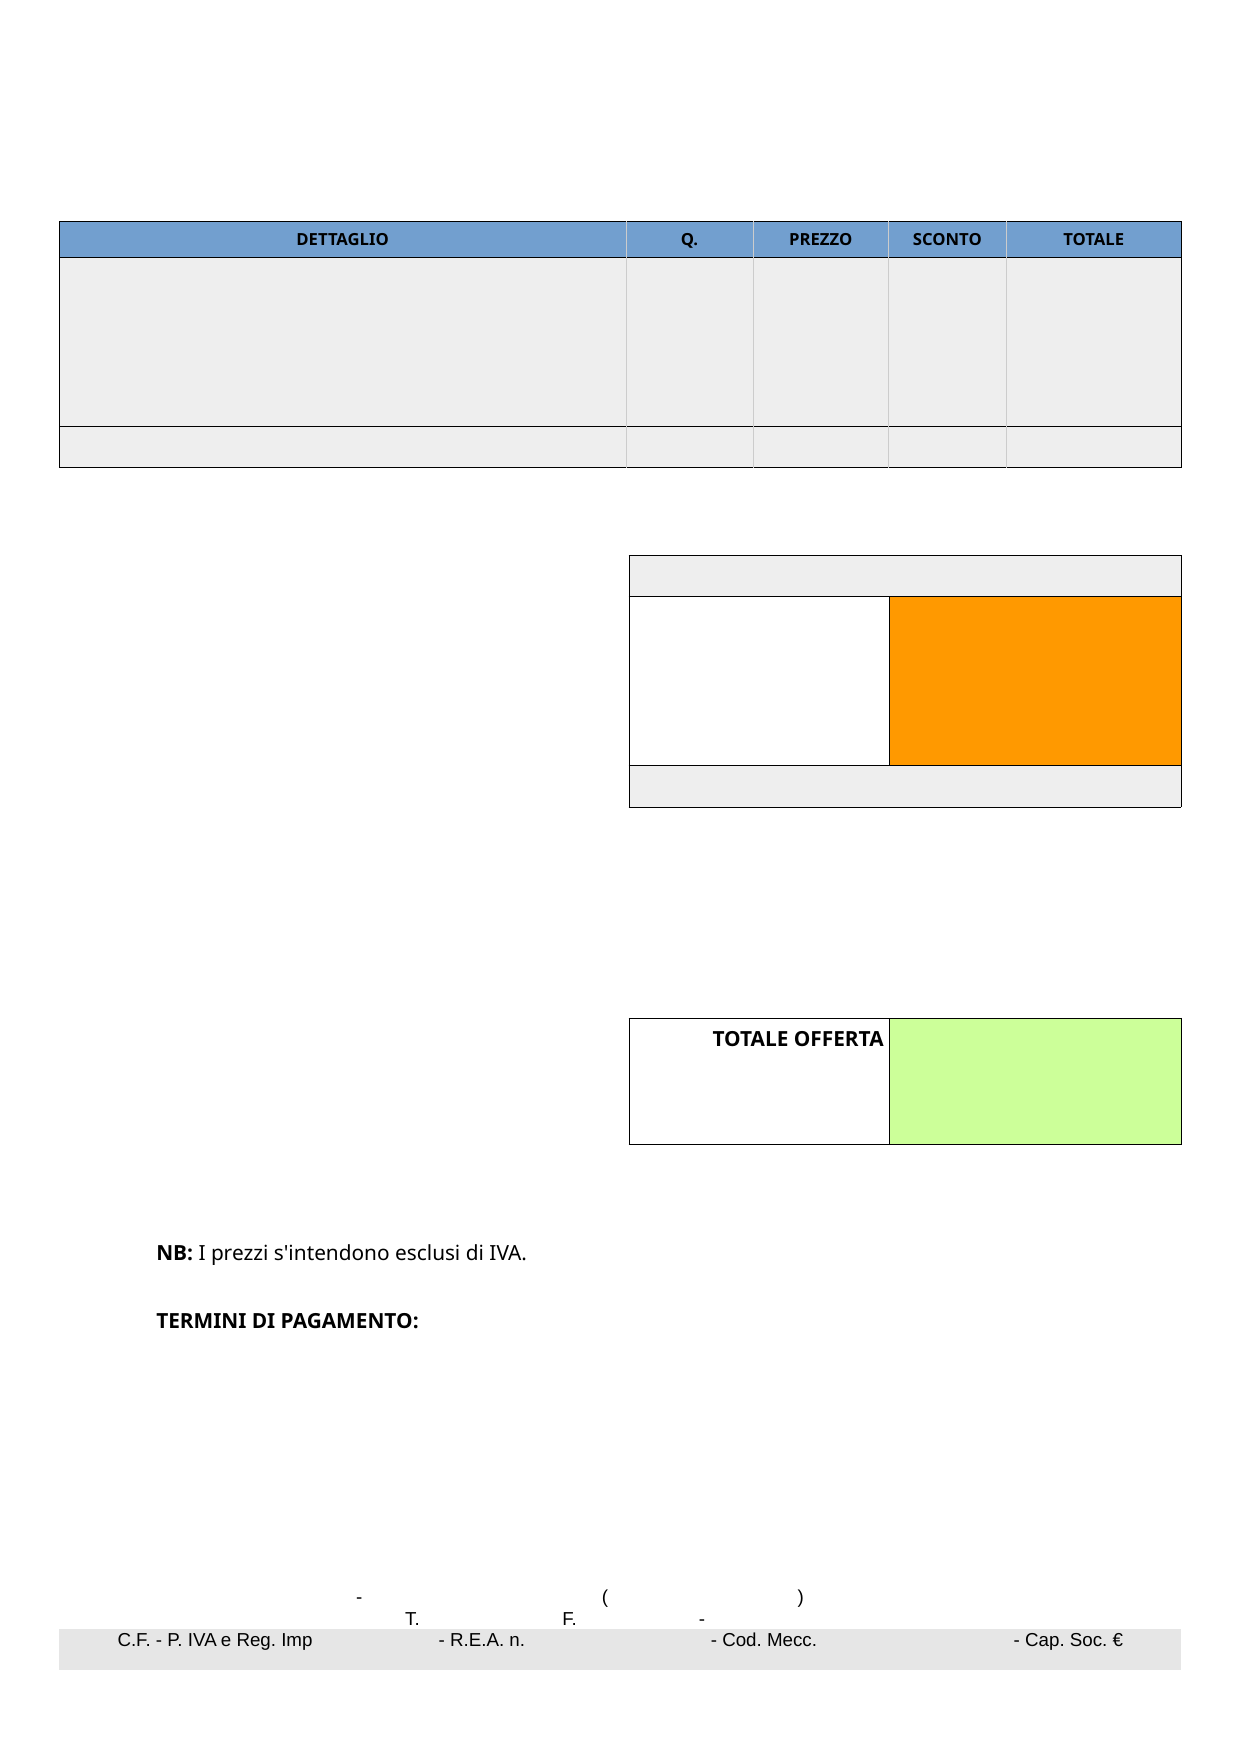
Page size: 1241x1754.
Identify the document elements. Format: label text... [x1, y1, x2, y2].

table_cell <formatLang(l.price_subtotal, digits=get_digits(dp='Account'))> <o.currency_id.symbol> [1007, 258, 1181, 426]
table_cell <"TOTALE A CORPO" if block.total else "TOTALE SEZIONE"> [630, 597, 889, 765]
table_cell <block.post_text> [59, 848, 1181, 889]
table_cell <l.product_uom_qty> <(l.product_uos and l.product_uos.name) or ''> [627, 258, 753, 426]
table_cell [627, 427, 753, 467]
table_cell <formatLang(block.total or block.real_total, digits=get_digits(dp='Account'))> <o.currency_id.symbol> [890, 597, 1181, 765]
table_header <formatLang(o.real_total, digits=get_digits(dp='Account'))> <o.currency_id.symbol> [890, 1019, 1181, 1144]
text </if> [59, 468, 1181, 496]
table_header TOTALE OFFERTA [630, 1019, 889, 1144]
table_header SCONTO [889, 222, 1006, 257]
table_header [758, 1188, 1181, 1273]
table_cell <clean_name(l)> [60, 258, 626, 426]
table_header TOTALE [1007, 222, 1181, 257]
table_header DETTAGLIO [60, 222, 626, 257]
table_cell </if> [59, 889, 1181, 930]
table_cell [758, 1300, 1181, 1385]
text </if> [59, 1145, 1181, 1173]
table_header <if test="block.show_total"> [630, 556, 1181, 596]
table_header PREZZO [754, 222, 888, 257]
table_cell [889, 427, 1006, 467]
table_header Q. [627, 222, 753, 257]
table_cell </if> [630, 766, 1181, 807]
text <if test="o.show_master_total"> [59, 975, 1181, 1003]
table_cell TERMINI DI PAGAMENTO: <(o.payment_term and o.payment_term.name) or ''> [59, 1300, 757, 1385]
table_header NB: I prezzi s'intendono esclusi di IVA. [59, 1188, 757, 1273]
table_cell [758, 1273, 1181, 1300]
table_cell </for> [60, 427, 626, 467]
text </if> [59, 512, 1181, 540]
table_cell [754, 427, 888, 467]
table_cell [1007, 427, 1181, 467]
table_header <if test="block.post_text"> [59, 807, 1181, 848]
table_cell [59, 1273, 757, 1300]
table_cell <formatLang(l.discount, digits=get_digits(dp='Account')) > [889, 258, 1006, 426]
text </for> [59, 931, 1181, 959]
table_cell <formatLang(l.price_unit)> <o.currency_id.symbol> [754, 258, 888, 426]
